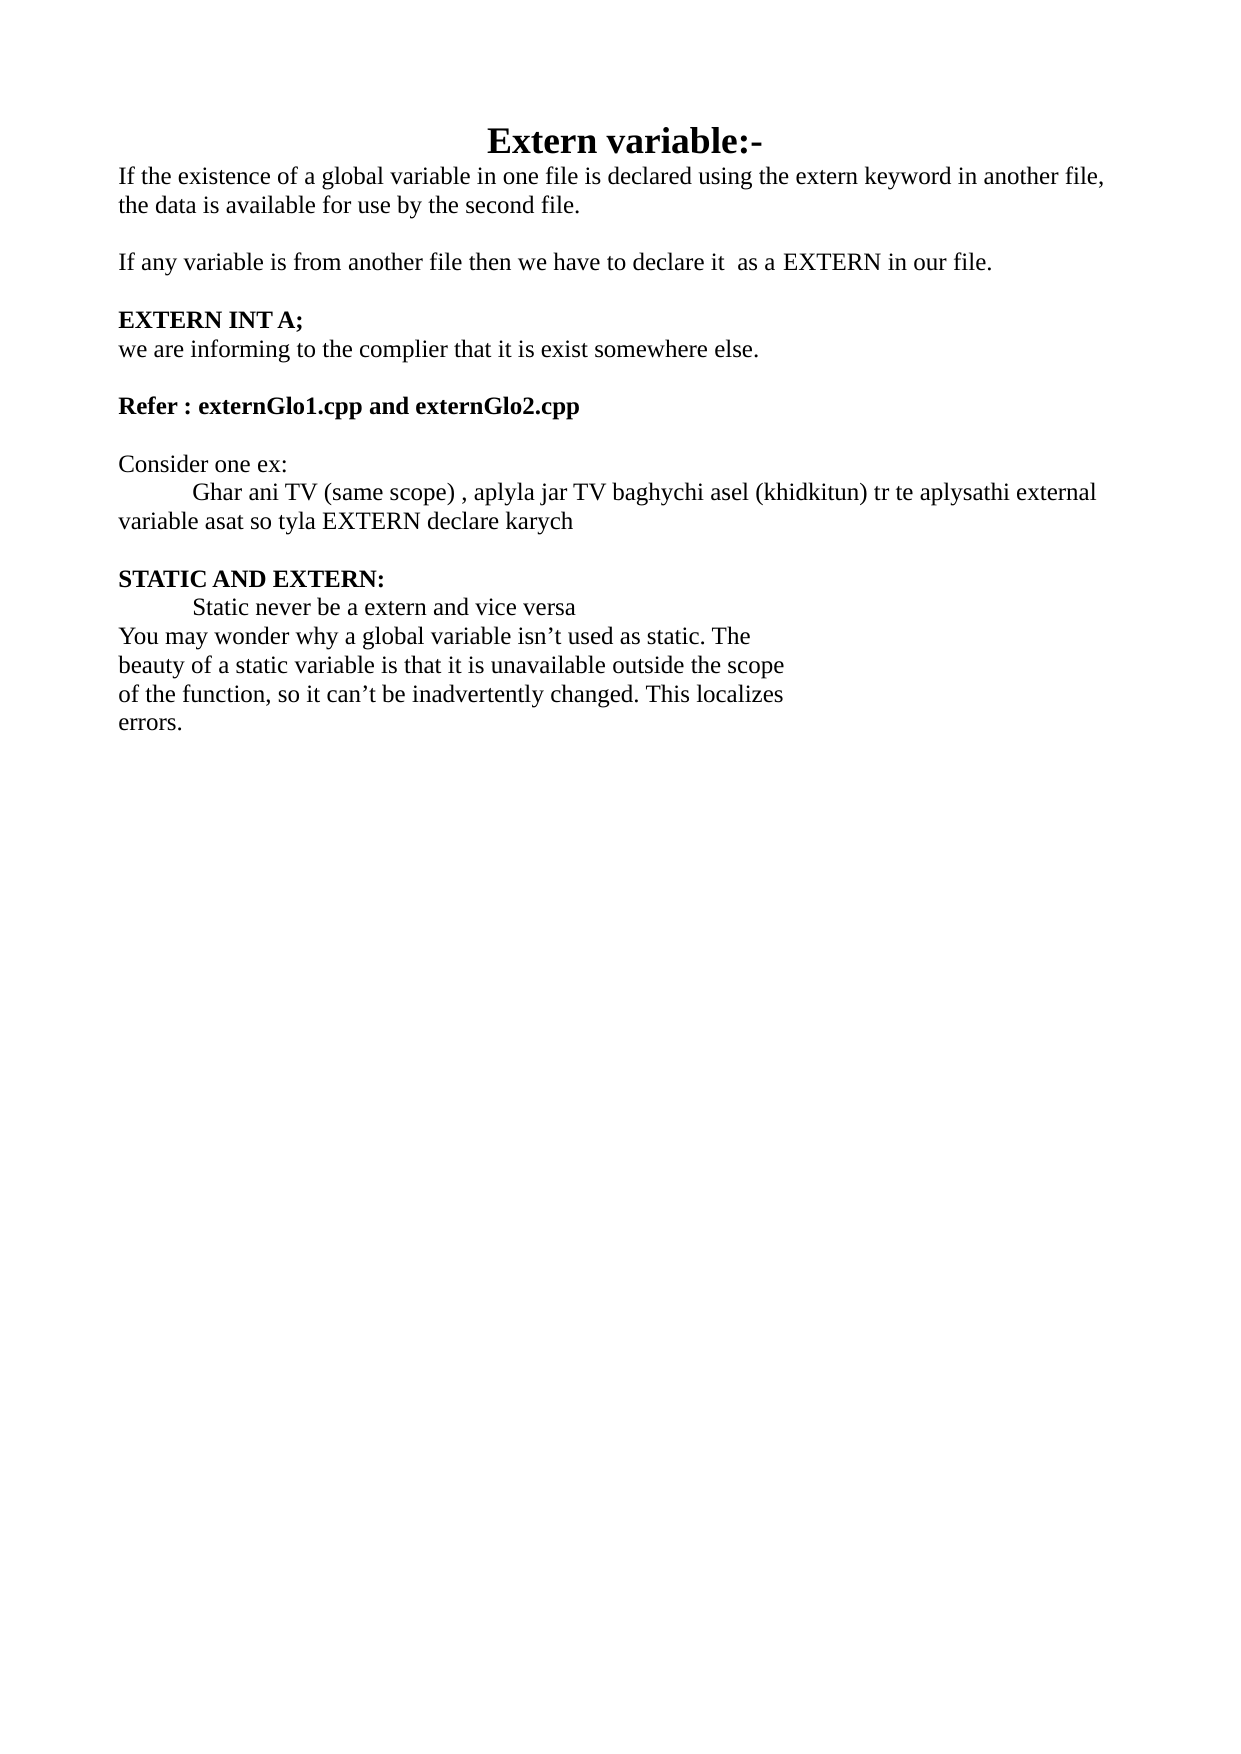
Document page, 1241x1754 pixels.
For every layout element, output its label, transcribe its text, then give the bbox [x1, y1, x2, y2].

text of the function, so it can’t be inadvertently changed. This localizes [118, 679, 1122, 707]
text Refer : externGlo1.cpp and externGlo2.cpp [118, 391, 1122, 420]
text errors. [118, 707, 1122, 736]
text Ghar ani TV (same scope) , aplyla jar TV baghychi asel (khidkitun) tr te aplysathi external variable asat so tyla EXTERN declare karych [118, 477, 1122, 535]
text EXTERN INT A; [118, 305, 1122, 334]
text Static never be a extern and vice versa [118, 592, 1122, 621]
text You may wonder why a global variable isn’t used as static. The [118, 621, 1122, 650]
text STATIC AND EXTERN: [118, 564, 1122, 592]
text we are informing to the complier that it is exist somewhere else. [118, 334, 1122, 362]
text If the existence of a global variable in one file is declared using the extern keyword in another file, the data is available for use by the second file. [118, 161, 1122, 219]
text beauty of a static variable is that it is unavailable outside the scope [118, 650, 1122, 679]
text If any variable is from another file then we have to declare it as a EXTERN in our file. [118, 247, 1122, 276]
text Consider one ex: [118, 449, 1122, 477]
text Extern variable:- [118, 118, 1122, 161]
